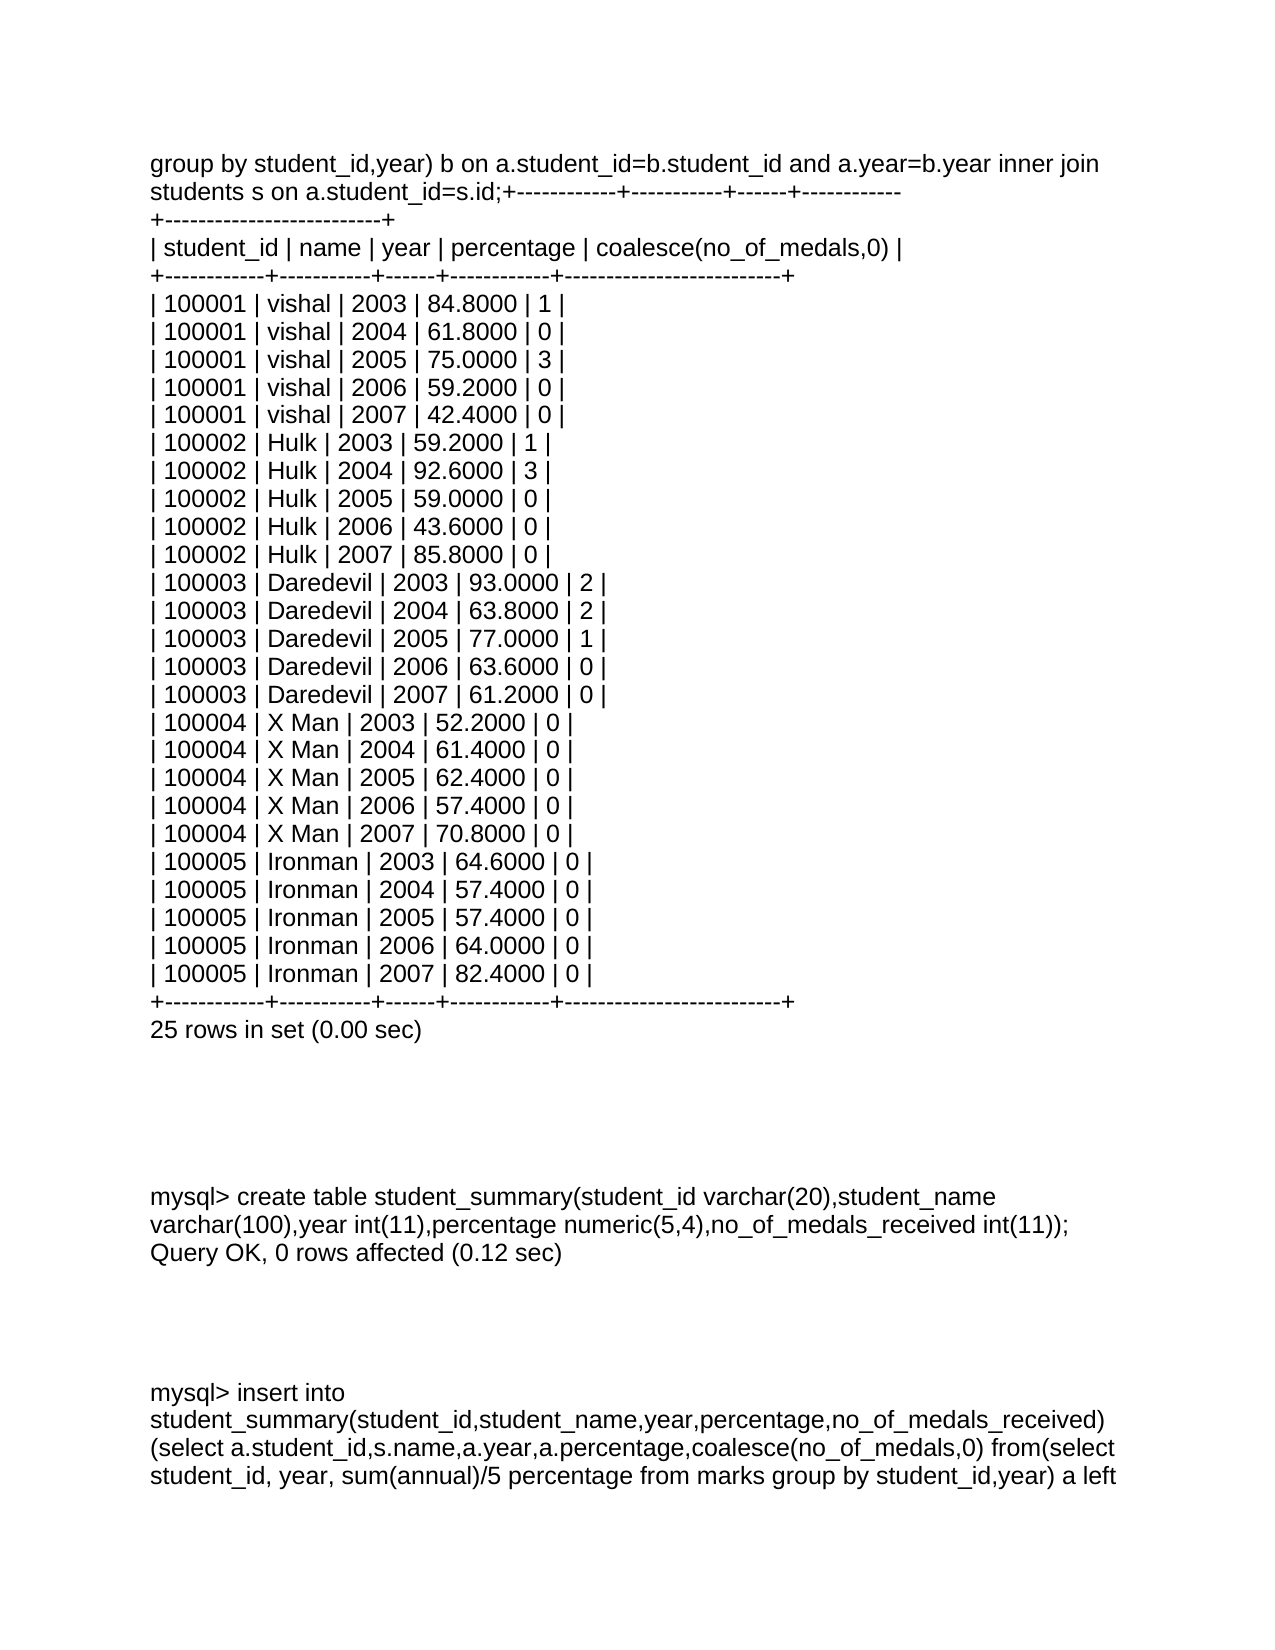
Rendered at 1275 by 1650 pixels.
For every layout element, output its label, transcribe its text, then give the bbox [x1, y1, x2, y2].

text | student_id | name | year | percentage | coalesce(no_of_medals,0) | [150, 234, 1125, 262]
text | 100002 | Hulk | 2006 | 43.6000 | 0 | [150, 513, 1125, 541]
text | 100003 | Daredevil | 2005 | 77.0000 | 1 | [150, 624, 1125, 652]
text | 100005 | Ironman | 2007 | 82.4000 | 0 | [150, 959, 1125, 987]
text mysql> create table student_summary(student_id varchar(20),student_name varchar(100),year int(11),percentage numeric(5,4),no_of_medals_received int(11)); [150, 1183, 1125, 1239]
text | 100002 | Hulk | 2007 | 85.8000 | 0 | [150, 541, 1125, 569]
text | 100001 | vishal | 2005 | 75.0000 | 3 | [150, 345, 1125, 373]
text | 100004 | X Man | 2004 | 61.4000 | 0 | [150, 736, 1125, 764]
text | 100002 | Hulk | 2003 | 59.2000 | 1 | [150, 429, 1125, 457]
text group by student_id,year) b on a.student_id=b.student_id and a.year=b.year inner join students s on a.student_id=s.id;+------------+-----------+------+------------+--------------------------+ [150, 150, 1125, 234]
text | 100005 | Ironman | 2004 | 57.4000 | 0 | [150, 876, 1125, 904]
text | 100002 | Hulk | 2005 | 59.0000 | 0 | [150, 485, 1125, 513]
text +------------+-----------+------+------------+--------------------------+ [150, 987, 1125, 1015]
text mysql> insert into student_summary(student_id,student_name,year,percentage,no_of_medals_received) (select a.student_id,s.name,a.year,a.percentage,coalesce(no_of_medals,0) from(select student_id, year, sum(annual)/5 percentage from marks group by student_id,year) a left [150, 1378, 1125, 1490]
text | 100005 | Ironman | 2006 | 64.0000 | 0 | [150, 932, 1125, 959]
text | 100003 | Daredevil | 2004 | 63.8000 | 2 | [150, 597, 1125, 624]
text | 100003 | Daredevil | 2007 | 61.2000 | 0 | [150, 680, 1125, 708]
text Query OK, 0 rows affected (0.12 sec) [150, 1239, 1125, 1267]
text | 100005 | Ironman | 2005 | 57.4000 | 0 | [150, 904, 1125, 932]
text | 100004 | X Man | 2007 | 70.8000 | 0 | [150, 820, 1125, 848]
text | 100001 | vishal | 2007 | 42.4000 | 0 | [150, 401, 1125, 429]
text +------------+-----------+------+------------+--------------------------+ [150, 262, 1125, 289]
text | 100001 | vishal | 2004 | 61.8000 | 0 | [150, 317, 1125, 345]
text | 100004 | X Man | 2006 | 57.4000 | 0 | [150, 792, 1125, 820]
text | 100003 | Daredevil | 2003 | 93.0000 | 2 | [150, 569, 1125, 597]
text | 100004 | X Man | 2003 | 52.2000 | 0 | [150, 708, 1125, 736]
text | 100005 | Ironman | 2003 | 64.6000 | 0 | [150, 848, 1125, 876]
text | 100003 | Daredevil | 2006 | 63.6000 | 0 | [150, 652, 1125, 680]
text 25 rows in set (0.00 sec) [150, 1015, 1125, 1043]
text | 100001 | vishal | 2006 | 59.2000 | 0 | [150, 373, 1125, 401]
text | 100002 | Hulk | 2004 | 92.6000 | 3 | [150, 457, 1125, 485]
text | 100001 | vishal | 2003 | 84.8000 | 1 | [150, 289, 1125, 317]
text | 100004 | X Man | 2005 | 62.4000 | 0 | [150, 764, 1125, 792]
